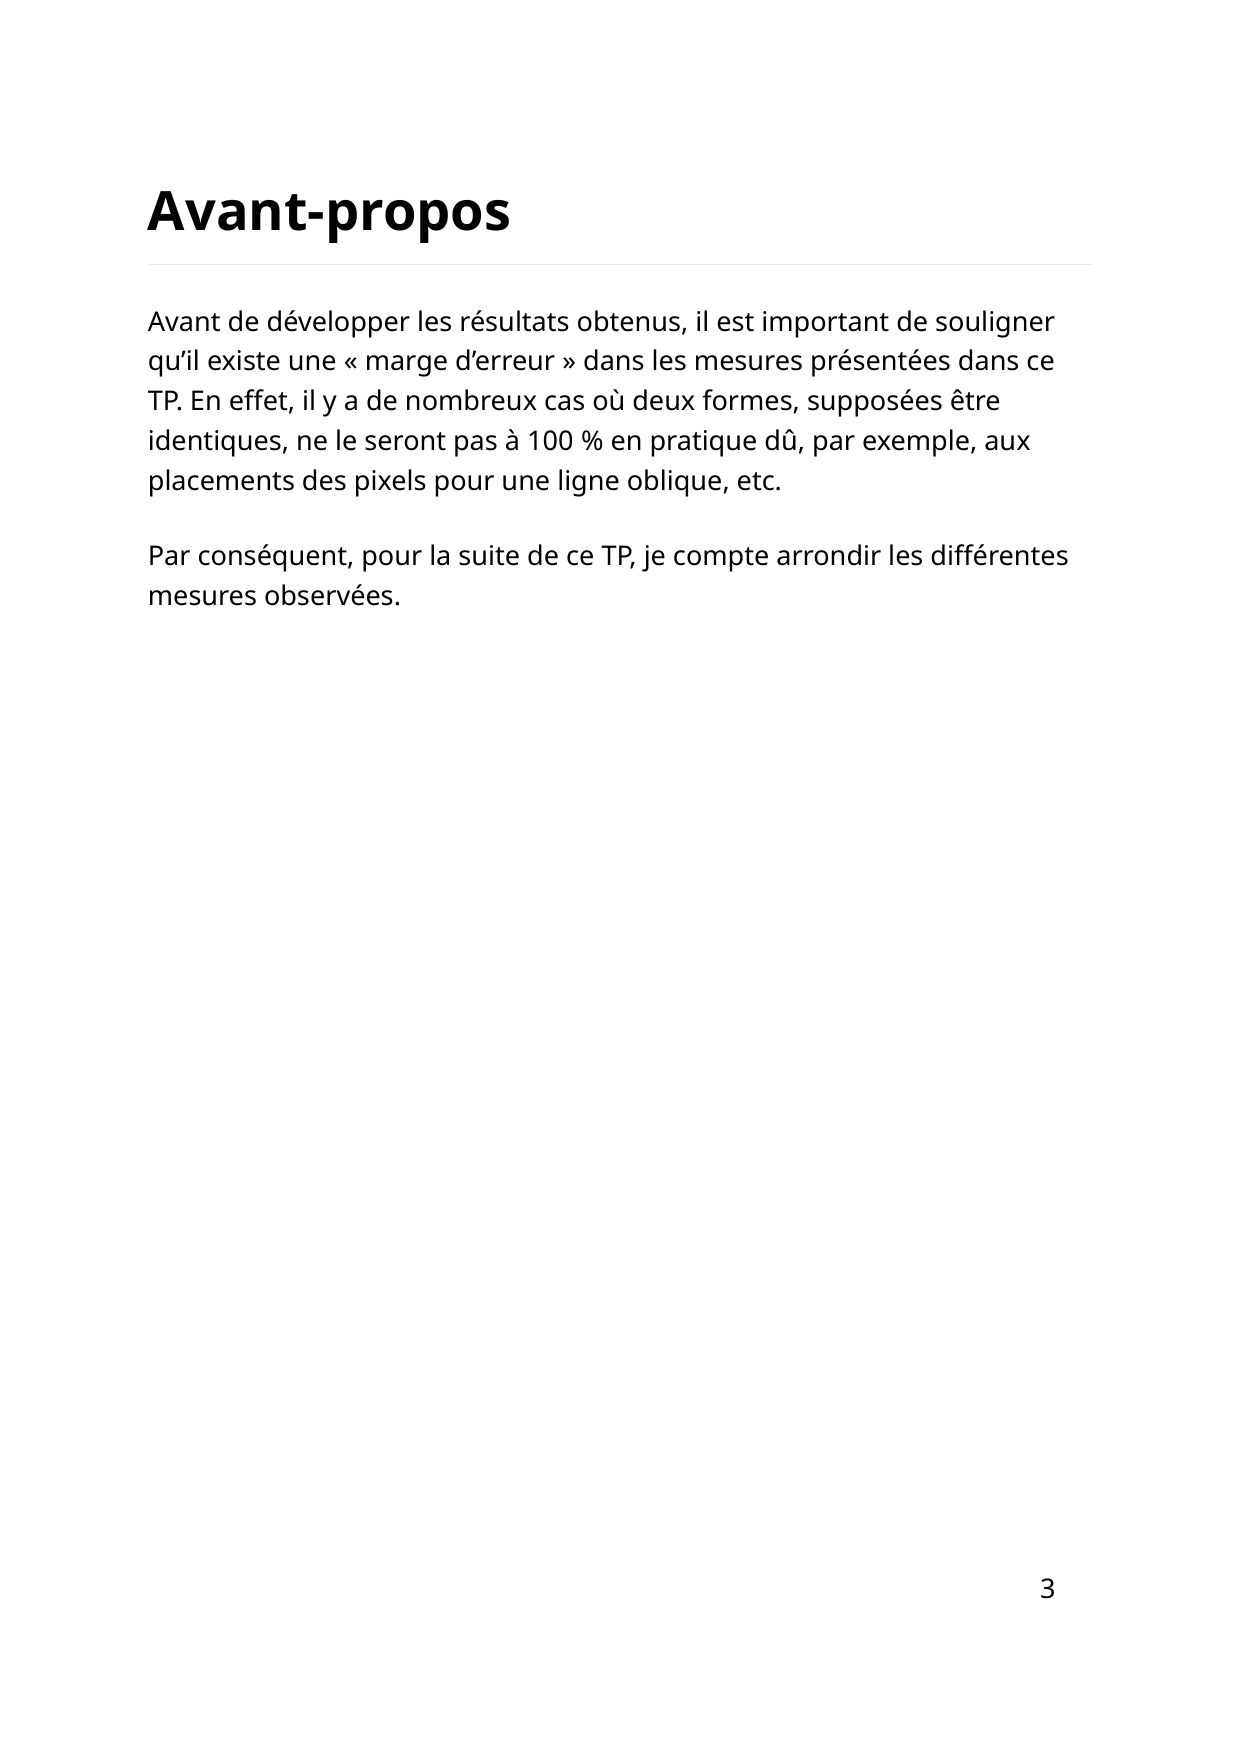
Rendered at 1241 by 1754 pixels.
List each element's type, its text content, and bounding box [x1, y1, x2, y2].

subtitle Avant-propos [148, 173, 1093, 264]
text Par conséquent, pour la suite de ce TP, je compte arrondir les différentes mesures observées. [148, 536, 1093, 613]
text Avant de développer les résultats obtenus, il est important de souligner qu’il existe une « marge d’erreur » dans les mesures présentées dans ce TP. En effet, il y a de nombreux cas où deux formes, supposées être identiques, ne le seront pas à 100 % en pratique dû, par exemple, aux placements des pixels pour une ligne oblique, etc. [148, 302, 1093, 498]
